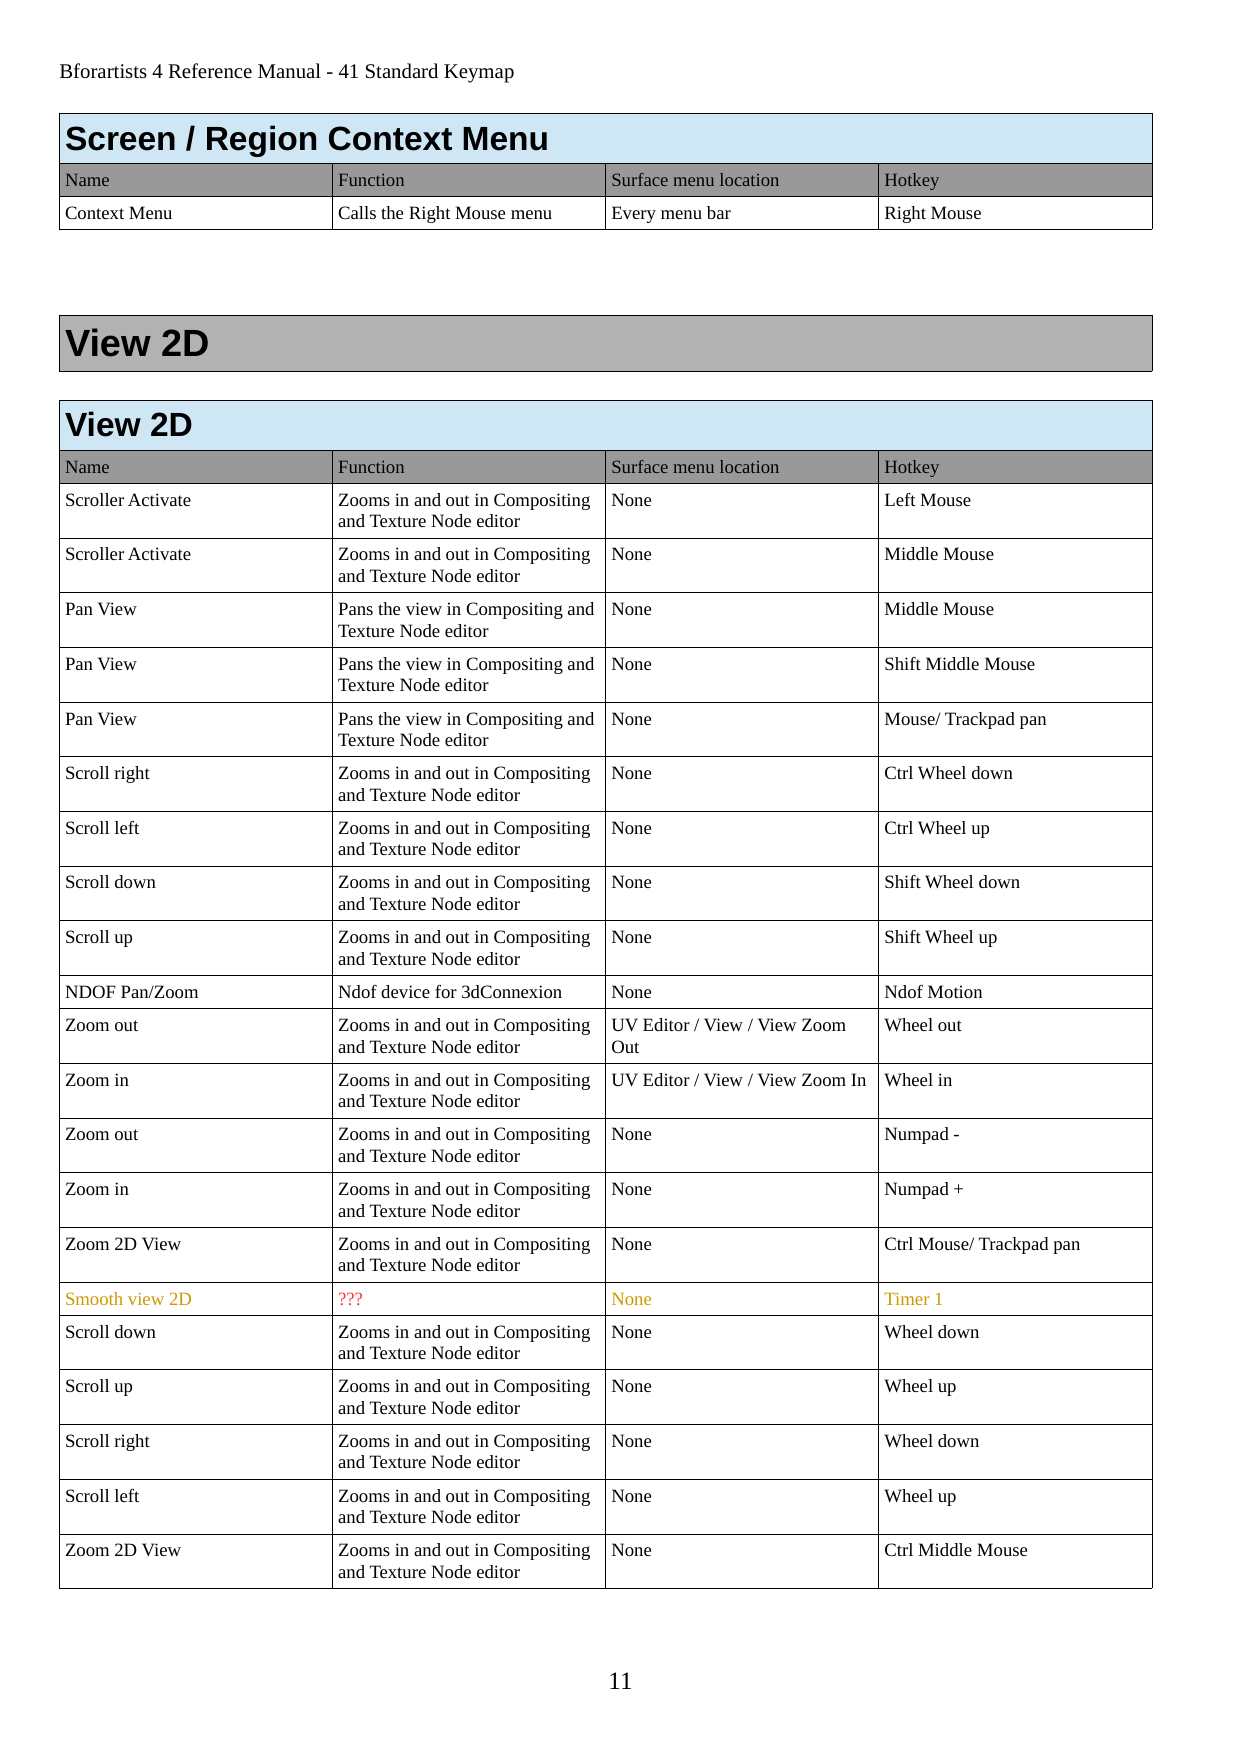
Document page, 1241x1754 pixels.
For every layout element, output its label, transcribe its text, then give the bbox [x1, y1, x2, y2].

table_cell Zoom in [60, 1173, 332, 1227]
table_cell Shift Middle Mouse [879, 648, 1152, 702]
table_cell Zooms in and out in Compositing and Texture Node editor [333, 1173, 605, 1227]
table_header View 2D [60, 401, 1152, 450]
table_cell None [606, 703, 878, 756]
table_cell Pans the view in Compositing and Texture Node editor [333, 593, 605, 647]
table_cell Zoom out [60, 1009, 332, 1063]
table_cell Mouse/ Trackpad pan [879, 703, 1152, 756]
table_cell Smooth view 2D [60, 1283, 332, 1315]
table_cell Zooms in and out in Compositing and Texture Node editor [333, 539, 605, 592]
table_cell Right Mouse [879, 197, 1152, 229]
table_cell None [606, 1535, 878, 1588]
table_cell UV Editor / View / View Zoom Out [606, 1009, 878, 1063]
table_cell Timer 1 [879, 1283, 1152, 1315]
table_cell None [606, 593, 878, 647]
table_cell None [606, 1370, 878, 1424]
table_cell Scroller Activate [60, 484, 332, 537]
table_cell Scroll up [60, 1370, 332, 1424]
table_cell Numpad - [879, 1119, 1152, 1172]
table_cell Ctrl Wheel down [879, 757, 1152, 811]
table_cell Pan View [60, 648, 332, 702]
table_cell Scroll left [60, 812, 332, 866]
table_cell Name [60, 164, 332, 196]
table_cell Scroll down [60, 1316, 332, 1369]
table_cell Zooms in and out in Compositing and Texture Node editor [333, 867, 605, 920]
table_cell Zooms in and out in Compositing and Texture Node editor [333, 1425, 605, 1479]
table_cell Zooms in and out in Compositing and Texture Node editor [333, 757, 605, 811]
table_header View 2D [60, 316, 1152, 371]
table_cell Calls the Right Mouse menu [333, 197, 605, 229]
table_cell Shift Wheel up [879, 921, 1152, 975]
table_cell Zooms in and out in Compositing and Texture Node editor [333, 484, 605, 537]
table_cell Name [60, 451, 332, 483]
table_cell None [606, 539, 878, 592]
table_header Screen / Region Context Menu [60, 114, 1152, 163]
table_cell Zooms in and out in Compositing and Texture Node editor [333, 1535, 605, 1588]
table_cell Scroll down [60, 867, 332, 920]
table_cell Pan View [60, 703, 332, 756]
table_cell Zooms in and out in Compositing and Texture Node editor [333, 1480, 605, 1533]
table_cell Pan View [60, 593, 332, 647]
table_cell Context Menu [60, 197, 332, 229]
table_cell Scroll up [60, 921, 332, 975]
table_cell None [606, 976, 878, 1008]
table_cell Wheel down [879, 1316, 1152, 1369]
table_cell Pans the view in Compositing and Texture Node editor [333, 703, 605, 756]
table_cell Left Mouse [879, 484, 1152, 537]
table_cell None [606, 867, 878, 920]
table_cell Surface menu location [606, 164, 878, 196]
table_cell ??? [333, 1283, 605, 1315]
table_cell None [606, 1316, 878, 1369]
table_cell Hotkey [879, 164, 1152, 196]
table_cell Wheel up [879, 1370, 1152, 1424]
table_cell None [606, 757, 878, 811]
table_cell None [606, 812, 878, 866]
table_cell None [606, 1425, 878, 1479]
table_cell Zooms in and out in Compositing and Texture Node editor [333, 1316, 605, 1369]
table_cell None [606, 921, 878, 975]
table_cell None [606, 1228, 878, 1282]
table_cell Wheel down [879, 1425, 1152, 1479]
table_cell Zoom 2D View [60, 1228, 332, 1282]
table_cell Zooms in and out in Compositing and Texture Node editor [333, 1009, 605, 1063]
table_cell Ndof Motion [879, 976, 1152, 1008]
table_cell Ctrl Middle Mouse [879, 1535, 1152, 1588]
table_cell None [606, 1480, 878, 1533]
table_cell Scroll right [60, 757, 332, 811]
table_cell Ctrl Mouse/ Trackpad pan [879, 1228, 1152, 1282]
table_cell Zooms in and out in Compositing and Texture Node editor [333, 921, 605, 975]
table_cell Function [333, 164, 605, 196]
table_cell Pans the view in Compositing and Texture Node editor [333, 648, 605, 702]
table_cell Ndof device for 3dConnexion [333, 976, 605, 1008]
table_cell Scroll left [60, 1480, 332, 1533]
table_cell Middle Mouse [879, 593, 1152, 647]
table_cell Function [333, 451, 605, 483]
table_cell NDOF Pan/Zoom [60, 976, 332, 1008]
table_cell Wheel in [879, 1064, 1152, 1117]
table_cell Wheel up [879, 1480, 1152, 1533]
table_cell Zooms in and out in Compositing and Texture Node editor [333, 1119, 605, 1172]
table_cell None [606, 648, 878, 702]
table_cell UV Editor / View / View Zoom In [606, 1064, 878, 1117]
table_cell None [606, 1119, 878, 1172]
table_cell None [606, 484, 878, 537]
table_cell Scroller Activate [60, 539, 332, 592]
table_cell Every menu bar [606, 197, 878, 229]
table_cell Zoom in [60, 1064, 332, 1117]
table_cell Zooms in and out in Compositing and Texture Node editor [333, 1370, 605, 1424]
table_cell Surface menu location [606, 451, 878, 483]
table_cell Zooms in and out in Compositing and Texture Node editor [333, 1064, 605, 1117]
table_cell Zooms in and out in Compositing and Texture Node editor [333, 1228, 605, 1282]
table_cell None [606, 1173, 878, 1227]
table_cell Ctrl Wheel up [879, 812, 1152, 866]
table_cell Zoom out [60, 1119, 332, 1172]
table_cell Zoom 2D View [60, 1535, 332, 1588]
table_cell Wheel out [879, 1009, 1152, 1063]
table_cell None [606, 1283, 878, 1315]
table_cell Zooms in and out in Compositing and Texture Node editor [333, 812, 605, 866]
table_cell Hotkey [879, 451, 1152, 483]
table_cell Shift Wheel down [879, 867, 1152, 920]
table_cell Middle Mouse [879, 539, 1152, 592]
table_cell Scroll right [60, 1425, 332, 1479]
table_cell Numpad + [879, 1173, 1152, 1227]
